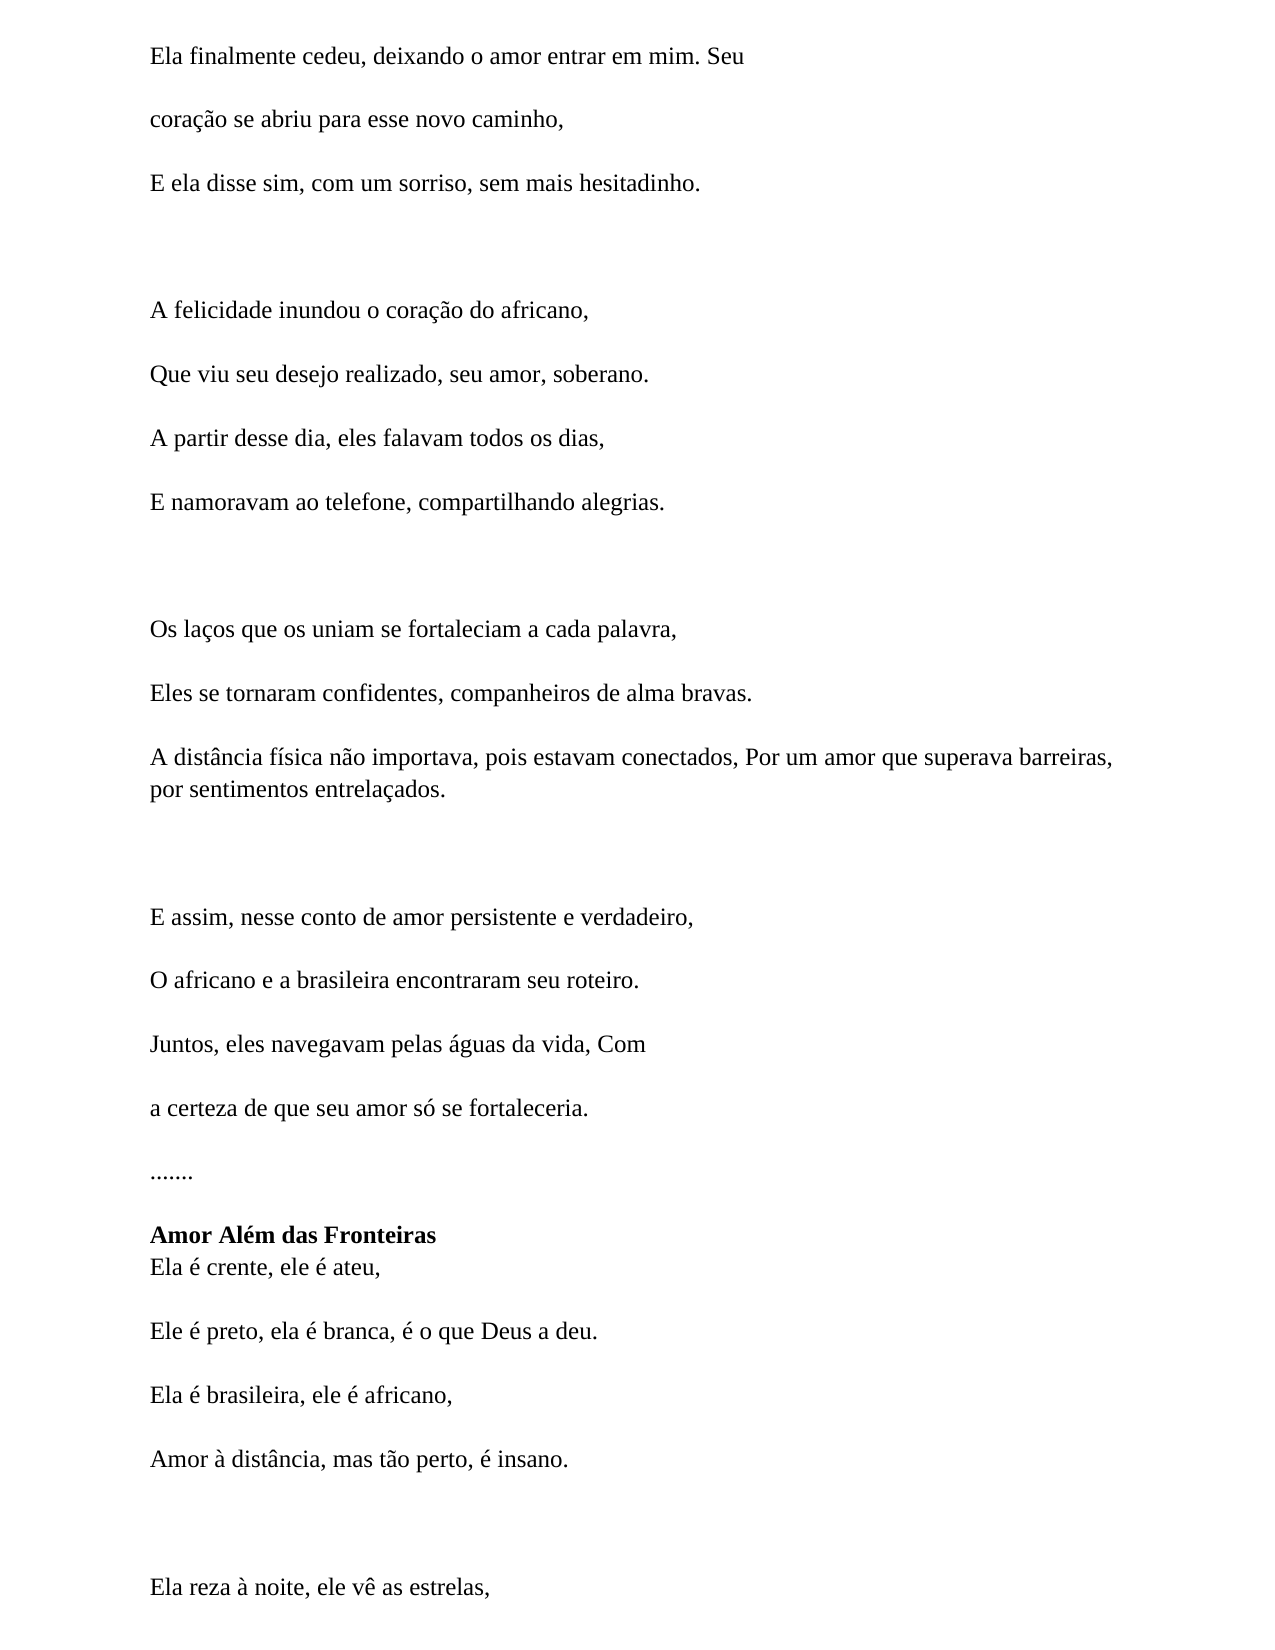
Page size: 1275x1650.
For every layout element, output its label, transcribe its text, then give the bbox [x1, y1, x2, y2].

text Ela reza à noite, ele vê as estrelas, [149, 1572, 1125, 1600]
text Ela finalmente cedeu, deixando o amor entrar em mim. Seu coração se abriu para esse novo caminho, [149, 41, 745, 133]
text E assim, nesse conto de amor persistente e verdadeiro, [149, 902, 1125, 930]
text Que viu seu desejo realizado, seu amor, soberano. [149, 359, 1125, 388]
text E ela disse sim, com um sorriso, sem mais hesitadinho. [149, 168, 1125, 196]
text Ele é preto, ela é branca, é o que Deus a deu. [149, 1316, 1125, 1345]
text E namoravam ao telefone, compartilhando alegrias. [149, 487, 1125, 516]
text Eles se tornaram confidentes, companheiros de alma bravas. [149, 678, 1125, 707]
text Os laços que os uniam se fortaleciam a cada palavra, [149, 614, 1125, 643]
text ....... [149, 1156, 1125, 1185]
text A partir desse dia, eles falavam todos os dias, [149, 423, 1125, 452]
text Ela é crente, ele é ateu, [149, 1252, 1125, 1281]
text Ela é brasileira, ele é africano, [149, 1380, 1125, 1409]
text Amor à distância, mas tão perto, é insano. [149, 1444, 1125, 1473]
text O africano e a brasileira encontraram seu roteiro. [149, 966, 1125, 994]
text Juntos, eles navegavam pelas águas da vida, Com a certeza de que seu amor só se fortaleceria. [149, 1029, 647, 1121]
text A distância física não importava, pois estavam conectados, Por um amor que superava barreiras, por sentimentos entrelaçados. [149, 742, 1125, 803]
subtitle Amor Além das Fronteiras [149, 1220, 1125, 1249]
text A felicidade inundou o coração do africano, [149, 295, 1125, 324]
